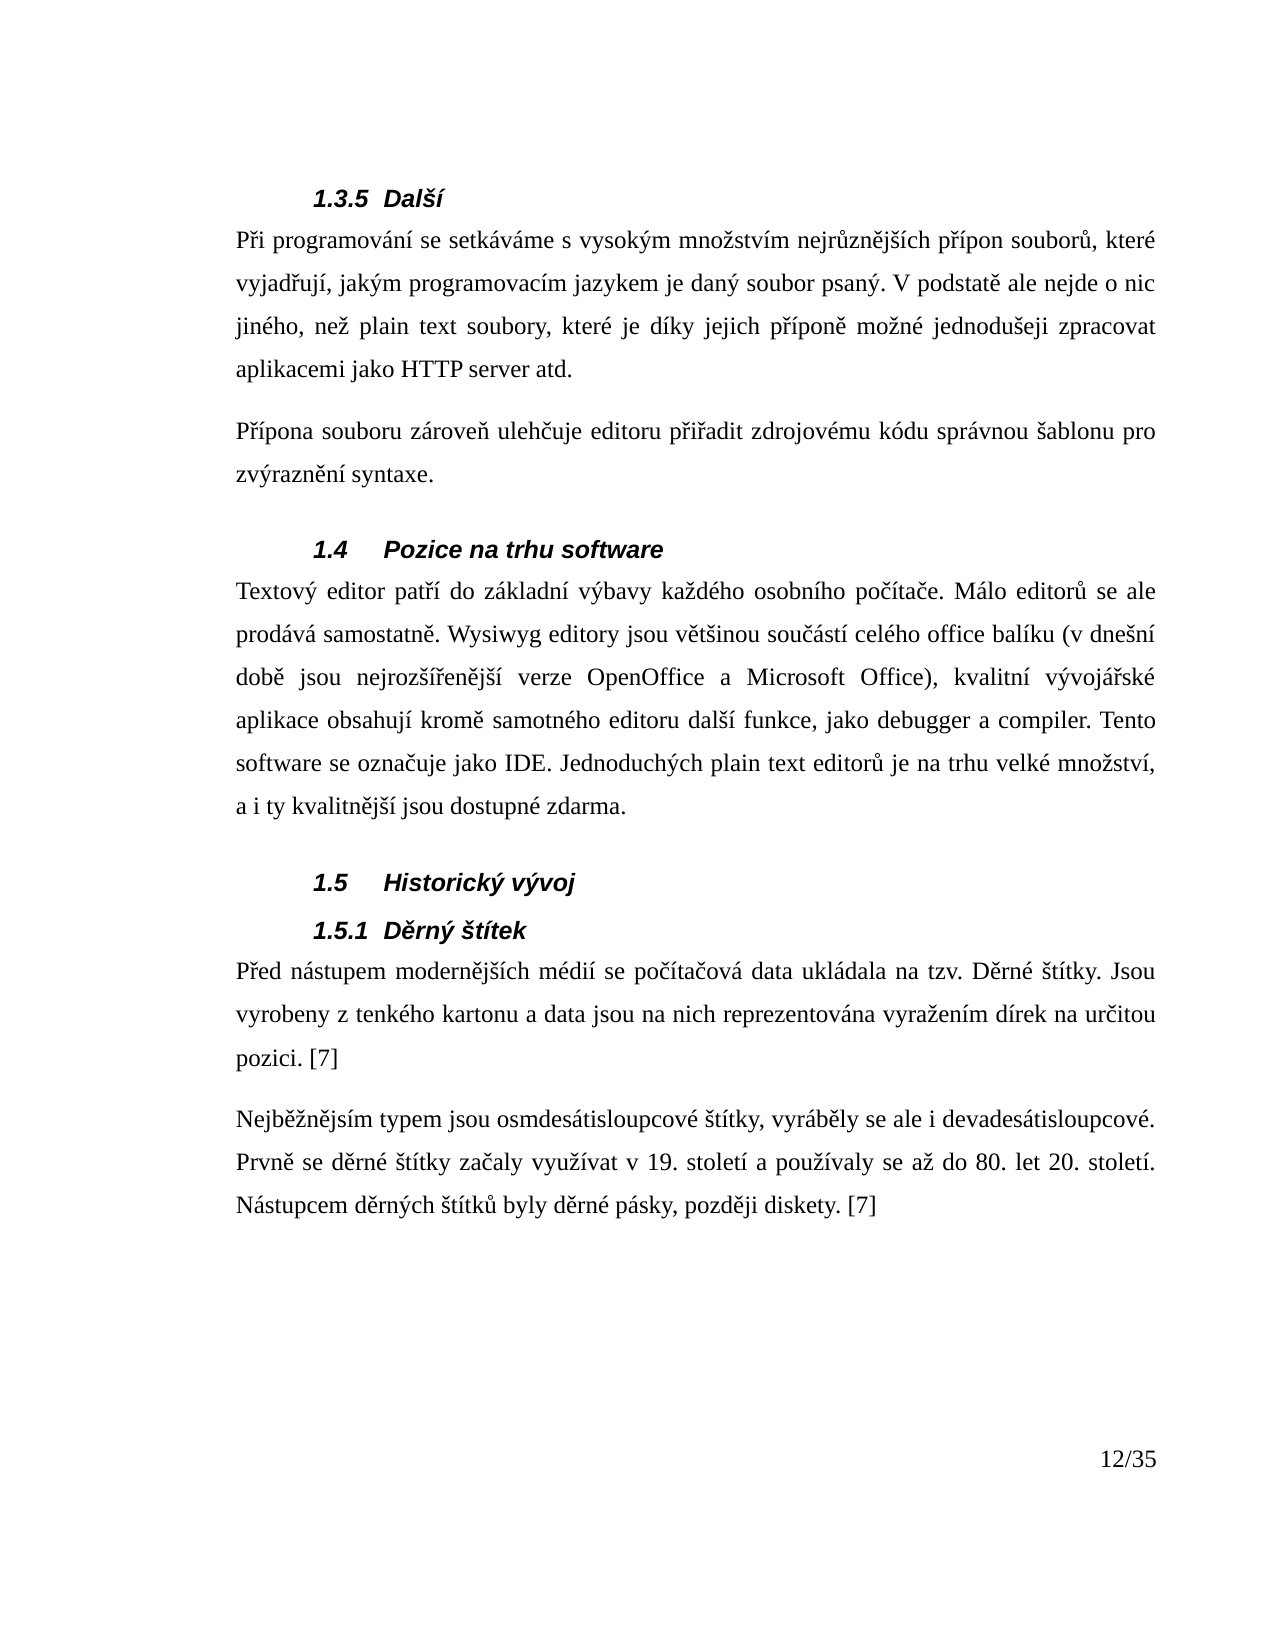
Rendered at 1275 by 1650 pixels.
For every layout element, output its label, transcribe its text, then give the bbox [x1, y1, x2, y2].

text Textový editor patří do základní výbavy každého osobního počítače. Málo editorů se ale prodává samostatně. Wysiwyg editory jsou většinou součástí celého office balíku (v dnešní době jsou nejrozšířenější verze OpenOffice a Microsoft Office), kvalitní vývojářské aplikace obsahují kromě samotného editoru další funkce, jako debugger a compiler. Tento software se označuje jako IDE. Jednoduchých plain text editorů je na trhu velké množství, a i ty kvalitnější jsou dostupné zdarma. [236, 576, 1156, 820]
subtitle Historický vývoj [306, 867, 1156, 896]
text Při programování se setkáváme s vysokým množstvím nejrůznějších přípon souborů, které vyjadřují, jakým programovacím jazykem je daný soubor psaný. V podstatě ale nejde o nic jiného, než plain text soubory, které je díky jejich příponě možné jednodušeji zpracovat aplikacemi jako HTTP server atd. [236, 225, 1156, 383]
text Přípona souboru zároveň ulehčuje editoru přiřadit zdrojovému kódu správnou šablonu pro zvýraznění syntaxe. [236, 416, 1156, 488]
subtitle Další [306, 184, 1156, 213]
subtitle Pozice na trhu software [306, 535, 1156, 564]
subtitle Děrný štítek [306, 916, 1156, 944]
text Nejběžnějsím typem jsou osmdesátisloupcové štítky, vyráběly se ale i devadesátisloupcové. Prvně se děrné štítky začaly využívat v 19. století a používaly se až do 80. let 20. století. Nástupcem děrných štítků byly děrné pásky, později diskety. [7] [236, 1104, 1156, 1219]
text Před nástupem modernějších médií se počítačová data ukládala na tzv. Děrné štítky. Jsou vyrobeny z tenkého kartonu a data jsou na nich reprezentována vyražením dírek na určitou pozici. [7] [236, 956, 1156, 1071]
